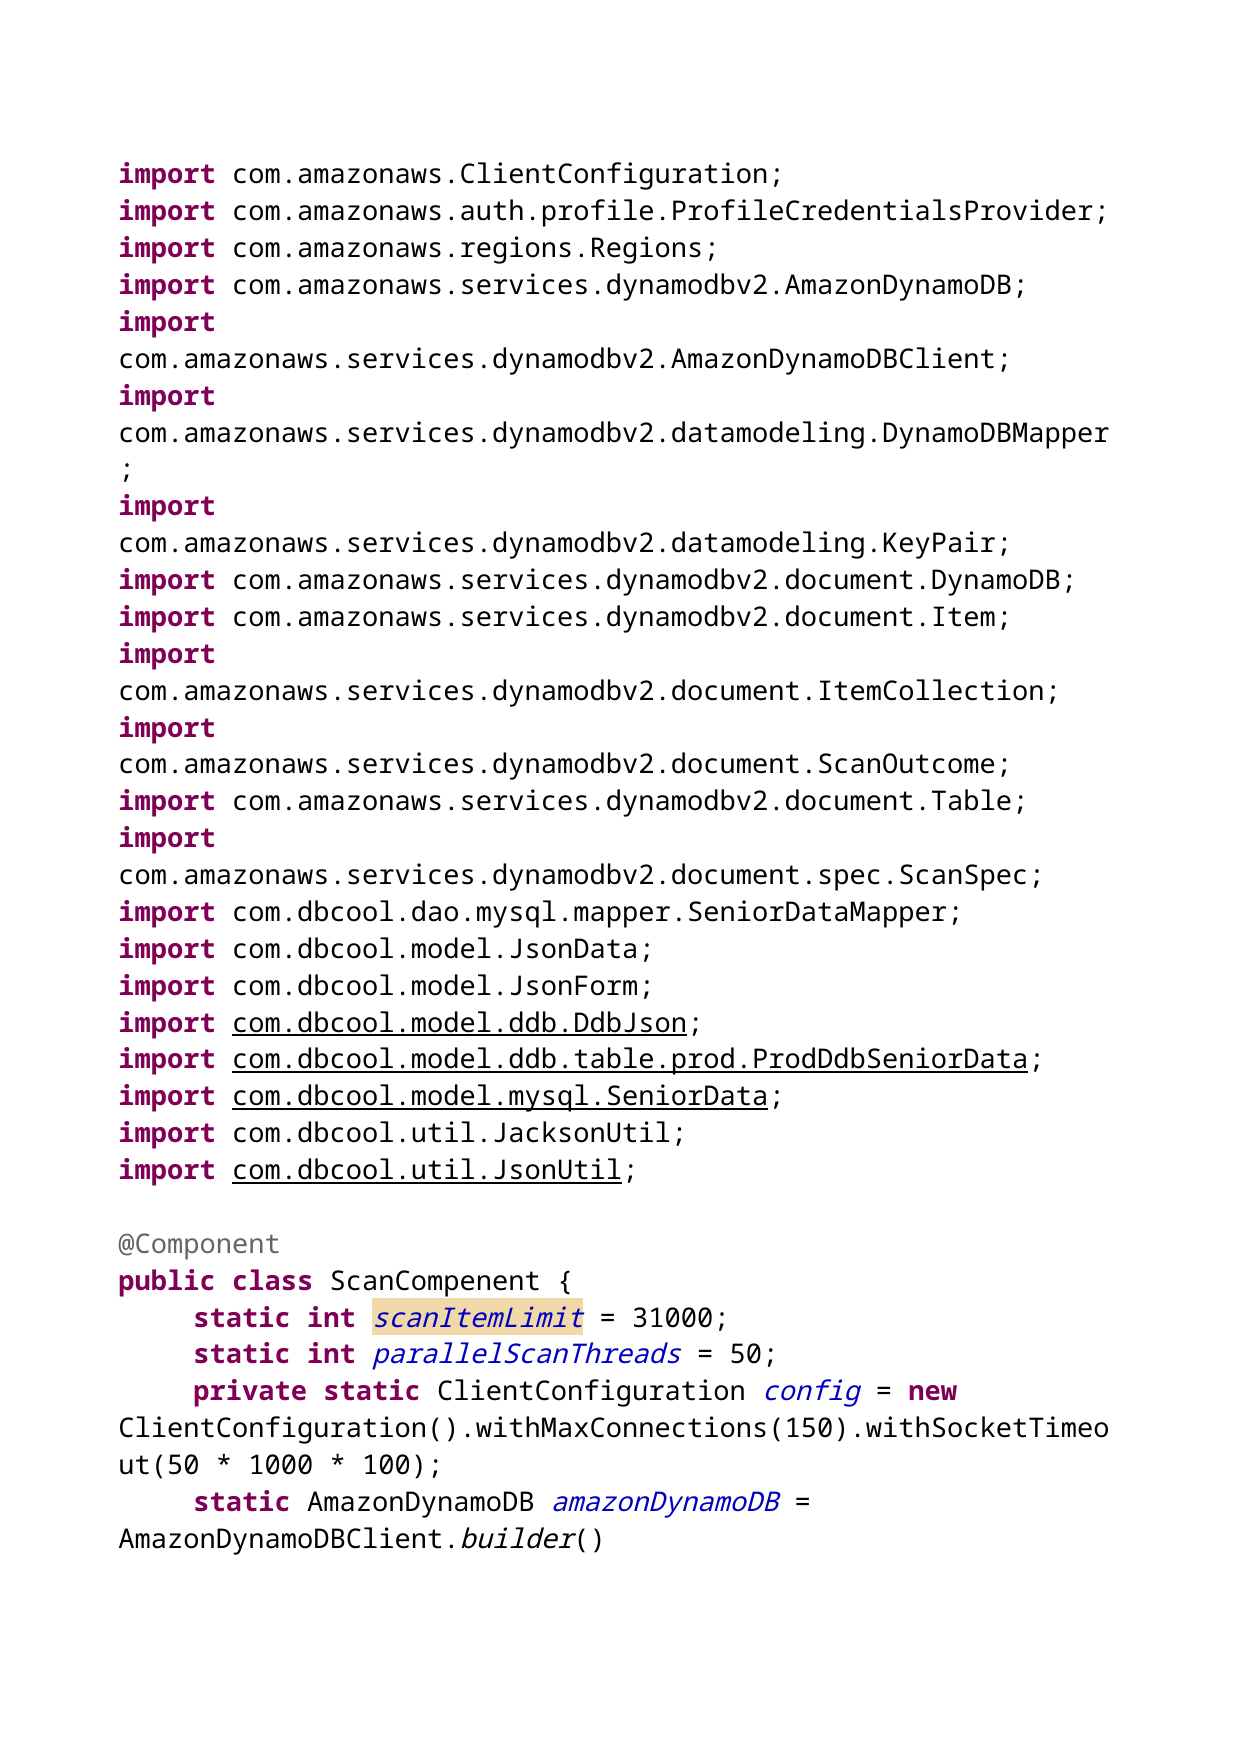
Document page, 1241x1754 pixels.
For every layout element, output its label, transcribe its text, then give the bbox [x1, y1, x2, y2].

text import com.amazonaws.services.dynamodbv2.document.spec.ScanSpec; [118, 819, 1122, 892]
text import com.amazonaws.services.dynamodbv2.document.DynamoDB; [118, 561, 1122, 597]
text @Component [118, 1224, 1122, 1261]
text import com.dbcool.model.mysql.SeniorData; [118, 1077, 1122, 1114]
text import com.amazonaws.services.dynamodbv2.document.Item; [118, 597, 1122, 634]
text import com.amazonaws.services.dynamodbv2.AmazonDynamoDBClient; [118, 302, 1122, 376]
text import com.dbcool.model.ddb.table.prod.ProdDdbSeniorData; [118, 1040, 1122, 1077]
text import com.dbcool.util.JacksonUtil; [118, 1114, 1122, 1151]
text import com.amazonaws.services.dynamodbv2.datamodeling.KeyPair; [118, 487, 1122, 561]
text import com.amazonaws.services.dynamodbv2.document.ItemCollection; [118, 634, 1122, 708]
text import com.amazonaws.auth.profile.ProfileCredentialsProvider; [118, 192, 1122, 229]
text import com.amazonaws.services.dynamodbv2.datamodeling.DynamoDBMapper; [118, 376, 1122, 487]
text import com.amazonaws.services.dynamodbv2.document.ScanOutcome; [118, 708, 1122, 782]
text import com.amazonaws.services.dynamodbv2.AmazonDynamoDB; [118, 266, 1122, 302]
text import com.dbcool.model.JsonData; [118, 929, 1122, 966]
text import com.dbcool.dao.mysql.mapper.SeniorDataMapper; [118, 892, 1122, 929]
text import com.amazonaws.services.dynamodbv2.document.Table; [118, 782, 1122, 819]
text private static ClientConfiguration config = new ClientConfiguration().withMaxConnections(150).withSocketTimeout(50 * 1000 * 100); [118, 1372, 1122, 1482]
text import com.dbcool.model.JsonForm; [118, 966, 1122, 1003]
text static int parallelScanThreads = 50; [118, 1335, 1122, 1372]
text import com.dbcool.util.JsonUtil; [118, 1151, 1122, 1187]
text import com.amazonaws.regions.Regions; [118, 229, 1122, 266]
text static AmazonDynamoDB amazonDynamoDB = AmazonDynamoDBClient.builder() [118, 1482, 1122, 1556]
text import com.amazonaws.ClientConfiguration; [118, 155, 1122, 192]
text import com.dbcool.model.ddb.DdbJson; [118, 1003, 1122, 1040]
text static int scanItemLimit = 31000; [118, 1298, 1122, 1335]
text public class ScanCompenent { [118, 1261, 1122, 1298]
